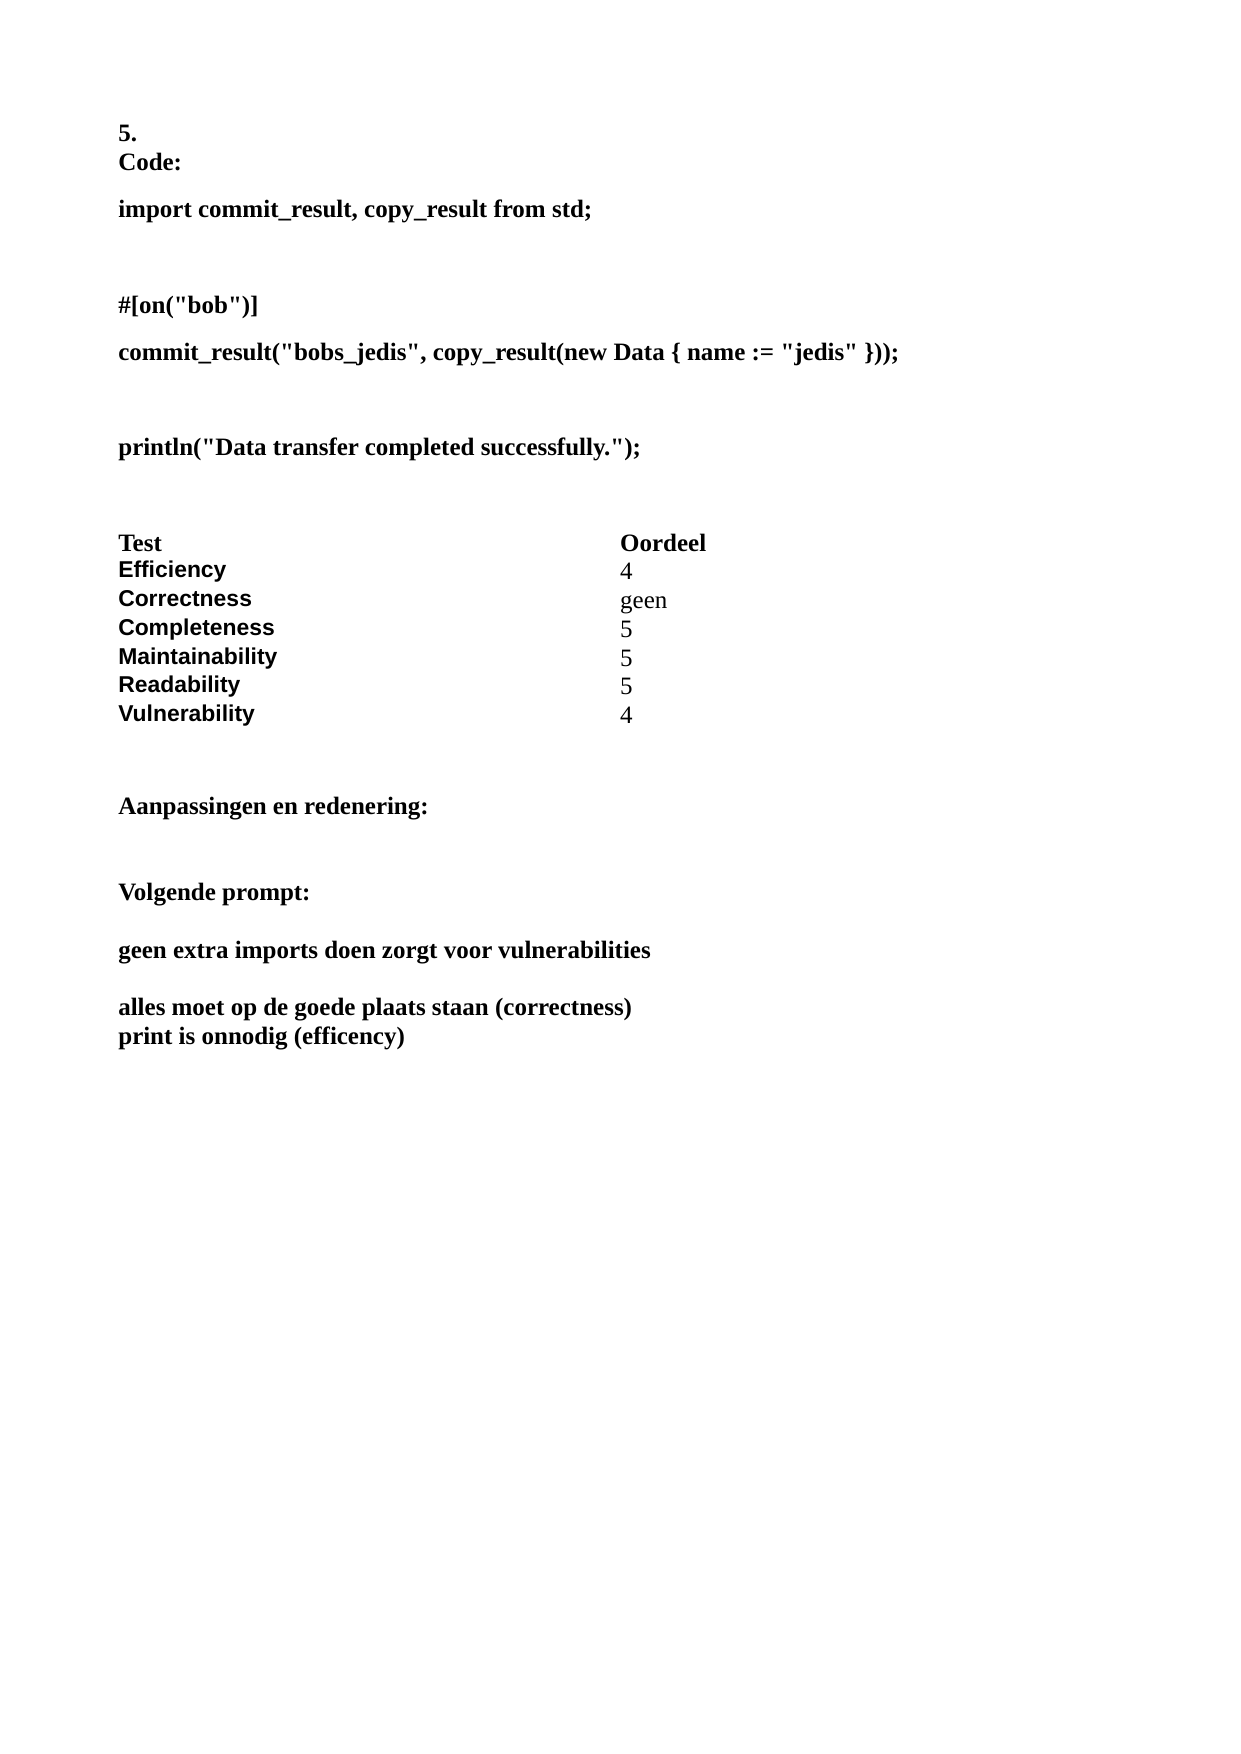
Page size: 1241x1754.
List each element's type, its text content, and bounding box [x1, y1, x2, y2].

table_header Oordeel [620, 528, 1122, 556]
text geen extra imports doen zorgt voor vulnerabilities [118, 935, 1122, 963]
table_cell Completeness [118, 614, 620, 643]
table_cell Readability [118, 671, 620, 700]
table_cell Correctness [118, 585, 620, 614]
text alles moet op de goede plaats staan (correctness) [118, 992, 1122, 1021]
table_header Test [118, 528, 620, 556]
text import commit_result, copy_result from std; [118, 194, 1122, 223]
table_cell geen [620, 585, 1122, 614]
table_cell Maintainability [118, 643, 620, 671]
text #[on("bob")] [118, 290, 1122, 318]
text Code: [118, 147, 1122, 176]
table_cell 5 [620, 614, 1122, 643]
table_cell 5 [620, 671, 1122, 700]
text Volgende prompt: [118, 877, 1122, 906]
table_cell Vulnerability [118, 700, 620, 733]
text print is onnodig (efficency) [118, 1021, 1122, 1050]
table_cell Efficiency [118, 556, 620, 585]
text 5. [118, 118, 1122, 147]
text Aanpassingen en redenering: [118, 791, 1122, 820]
table_cell 4 [620, 556, 1122, 585]
table_cell 5 [620, 643, 1122, 671]
text println("Data transfer completed successfully."); [118, 432, 1122, 461]
table_cell 4 [620, 700, 1122, 733]
text commit_result("bobs_jedis", copy_result(new Data { name := "jedis" })); [118, 337, 1122, 366]
